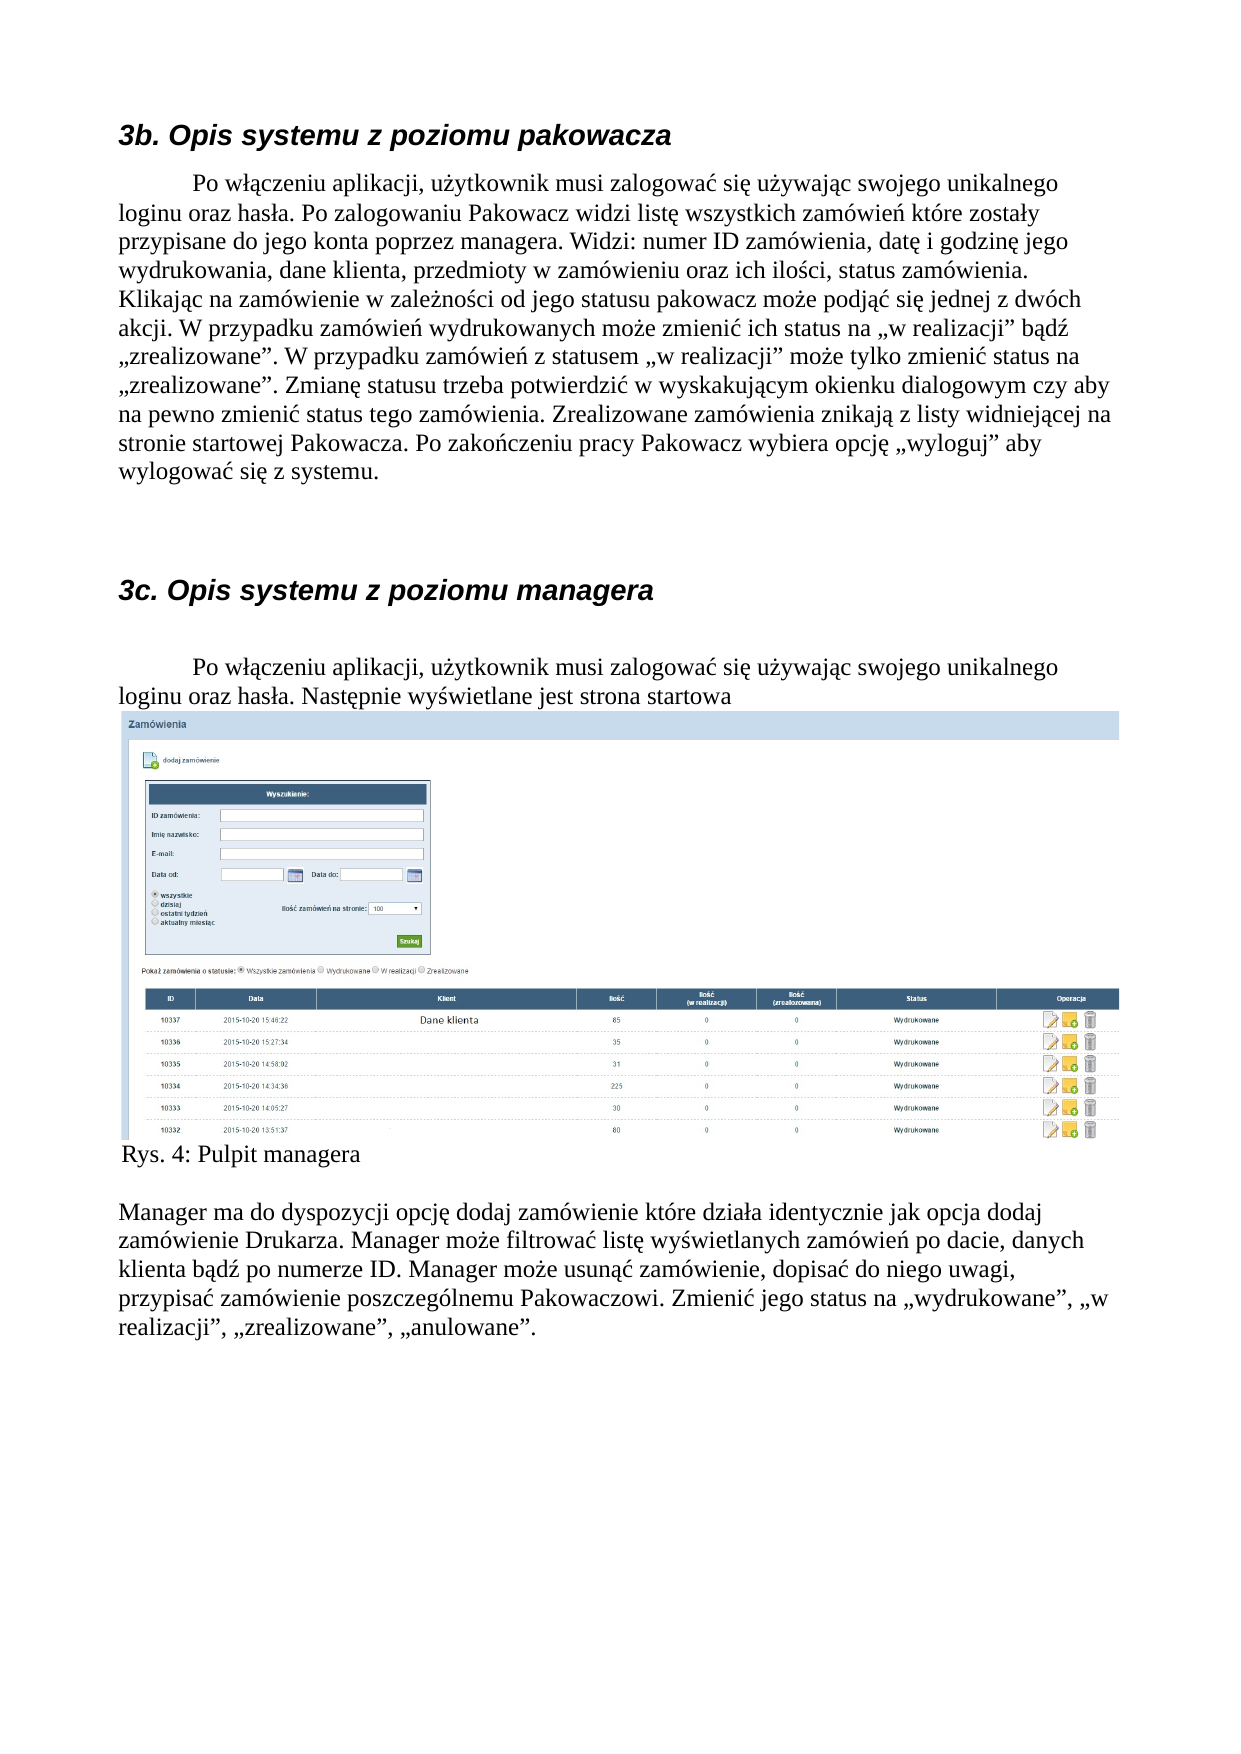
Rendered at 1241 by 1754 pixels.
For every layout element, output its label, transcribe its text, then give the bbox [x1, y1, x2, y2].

subtitle 3b. Opis systemu z poziomu pakowacza [118, 118, 1122, 152]
text Po włączeniu aplikacji, użytkownik musi zalogować się używając swojego unikalnego loginu oraz hasła. Następnie wyświetlane jest strona startowa [118, 652, 1116, 709]
text Rys. 4: Pulpit managera [121, 1140, 1119, 1168]
subtitle 3c. Opis systemu z poziomu managera [118, 572, 1122, 606]
text Manager ma do dyspozycji opcję dodaj zamówienie które działa identycznie jak opcja dodaj zamówienie Drukarza. Manager może filtrować listę wyświetlanych zamówień po dacie, danych klienta bądź po numerze ID. Manager może usunąć zamówienie, dopisać do niego uwagi, przypisać zamówienie poszczególnemu Pakowaczowi. Zmienić jego status na „wydrukowane”, „w realizacji”, „zrealizowane”, „anulowane”. [118, 1197, 1116, 1341]
picture [121, 711, 1120, 1140]
text Po włączeniu aplikacji, użytkownik musi zalogować się używając swojego unikalnego loginu oraz hasła. Po zalogowaniu Pakowacz widzi listę wszystkich zamówień które zostały przypisane do jego konta poprzez managera. Widzi: numer ID zamówienia, datę i godzinę jego wydrukowania, dane klienta, przedmioty w zamówieniu oraz ich ilości, status zamówienia. Klikając na zamówienie w zależności od jego statusu pakowacz może podjąć się jednej z dwóch akcji. W przypadku zamówień wydrukowanych może zmienić ich status na „w realizacji” bądź „zrealizowane”. W przypadku zamówień z statusem „w realizacji” może tylko zmienić status na „zrealizowane”. Zmianę statusu trzeba potwierdzić w wyskakującym okienku dialogowym czy aby na pewno zmienić status tego zamówienia. Zrealizowane zamówienia znikają z listy widniejącej na stronie startowej Pakowacza. Po zakończeniu pracy Pakowacz wybiera opcję „wyloguj” aby wylogować się z systemu. [118, 164, 1116, 485]
